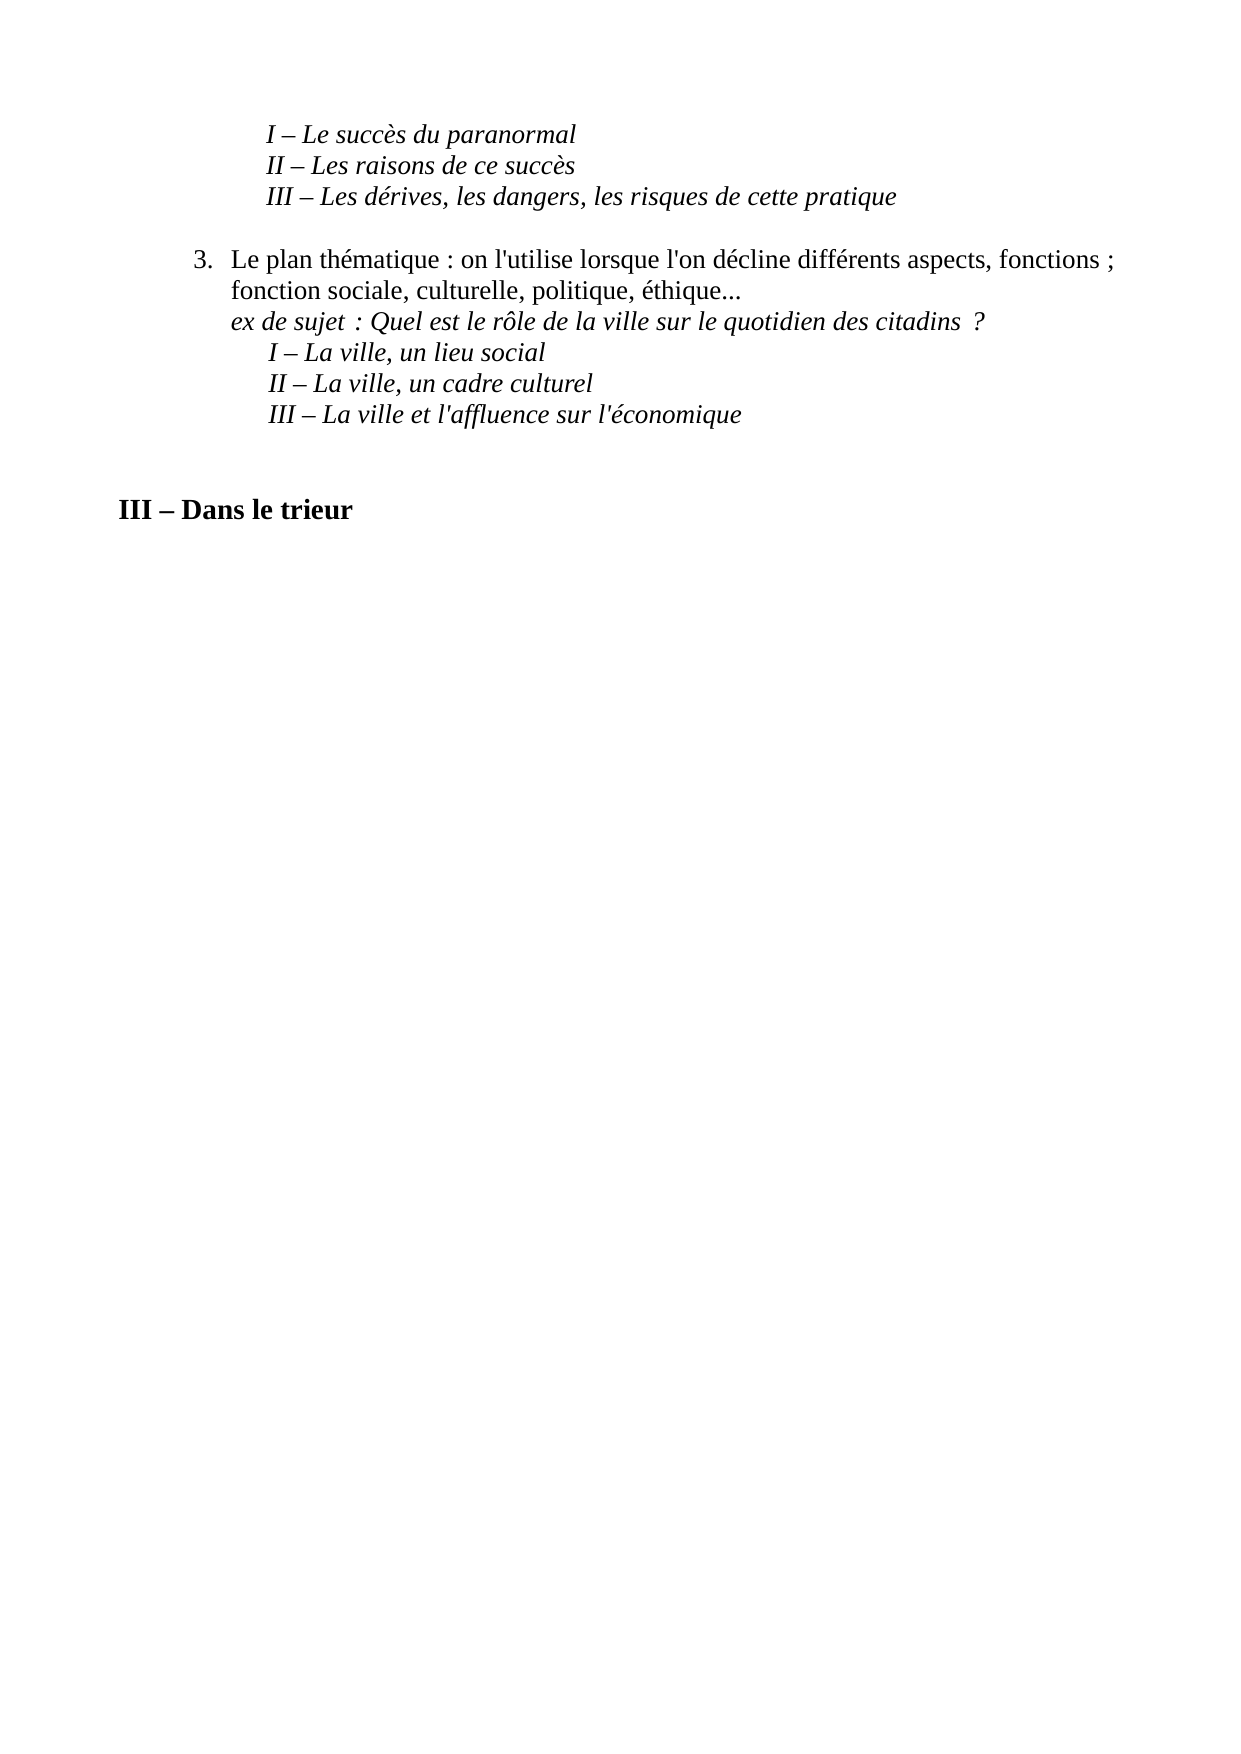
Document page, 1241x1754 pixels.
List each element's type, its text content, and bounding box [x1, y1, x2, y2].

text II – Les raisons de ce succès [118, 149, 1122, 180]
list I – La ville, un lieu social [231, 336, 1122, 367]
list Le plan thématique : on l'utilise lorsque l'on décline différents aspects, fonctions ; [193, 243, 1122, 274]
list II – La ville, un cadre culturel [231, 367, 1122, 398]
list III – La ville et l'affluence sur l'économique [231, 398, 1122, 429]
list ex de sujet : Quel est le rôle de la ville sur le quotidien des citadins ? [193, 305, 1122, 336]
text III – Les dérives, les dangers, les risques de cette pratique [118, 180, 1122, 212]
list fonction sociale, culturelle, politique, éthique... [193, 274, 1122, 305]
text III – Dans le trieur [118, 492, 1122, 525]
text I – Le succès du paranormal [118, 118, 1122, 149]
